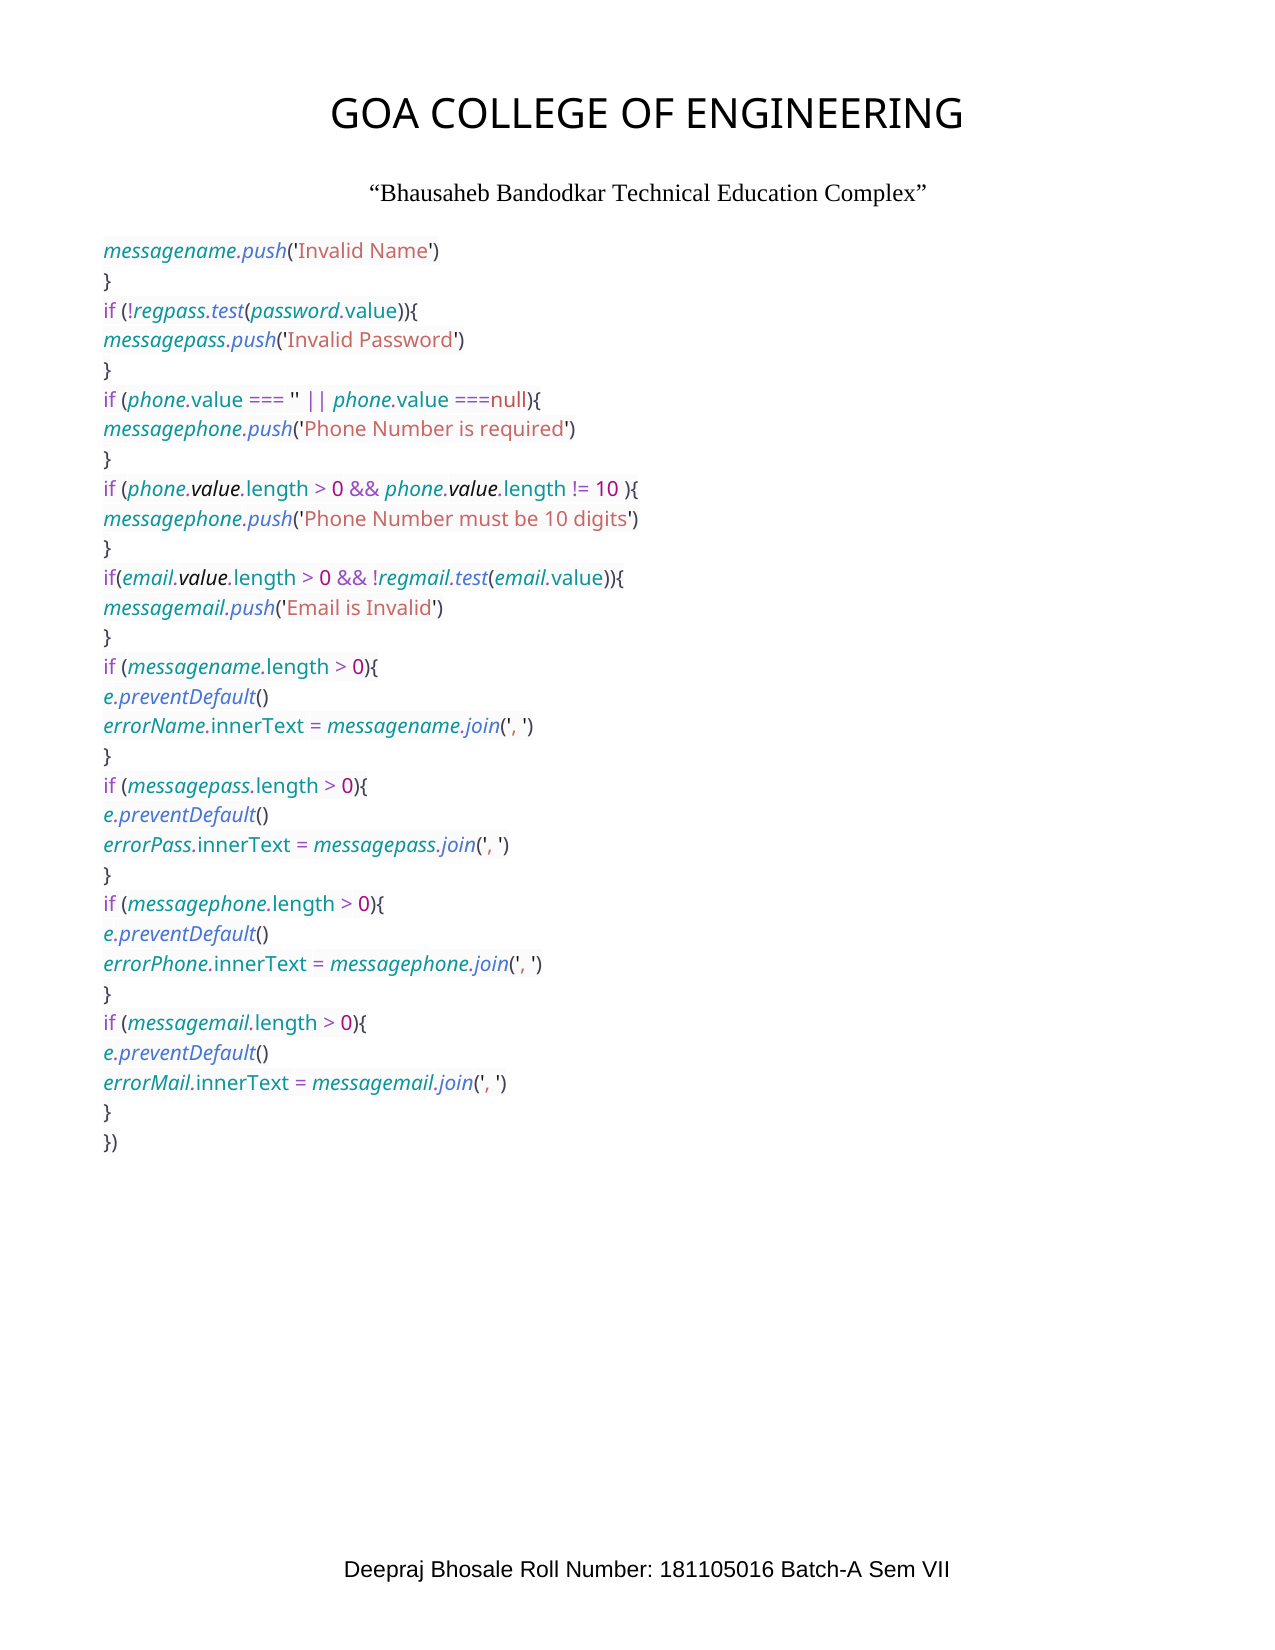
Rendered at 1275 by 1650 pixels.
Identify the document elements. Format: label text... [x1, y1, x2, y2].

text } [103, 1096, 1191, 1126]
text } [103, 977, 1191, 1007]
text }) [103, 1126, 1191, 1156]
text e.preventDefault() [103, 799, 1191, 829]
text if (!regpass.test(password.value)){ [103, 294, 1191, 324]
text messagephone.push('Phone Number must be 10 digits') [103, 502, 1191, 532]
text messagephone.push('Phone Number is required') [103, 413, 1191, 443]
text errorPhone.innerText = messagephone.join(', ') [103, 948, 1191, 977]
text if (phone.value.length > 0 && phone.value.length != 10 ){ [103, 473, 1191, 502]
text } [103, 443, 1191, 473]
text e.preventDefault() [103, 1037, 1191, 1066]
text if (messagepass.length > 0){ [103, 769, 1191, 799]
text if (messagemail.length > 0){ [103, 1007, 1191, 1037]
text messagename.push('Invalid Name') [103, 235, 1191, 265]
text errorMail.innerText = messagemail.join(', ') [103, 1066, 1191, 1096]
text messagepass.push('Invalid Password') [103, 324, 1191, 354]
text errorPass.innerText = messagepass.join(', ') [103, 829, 1191, 859]
text } [103, 354, 1191, 384]
text } [103, 740, 1191, 769]
text e.preventDefault() [103, 918, 1191, 948]
text if(email.value.length > 0 && !regmail.test(email.value)){ [103, 562, 1191, 591]
text } [103, 621, 1191, 651]
text messagemail.push('Email is Invalid') [103, 591, 1191, 621]
text } [103, 265, 1191, 294]
text errorName.innerText = messagename.join(', ') [103, 710, 1191, 740]
text if (messagename.length > 0){ [103, 651, 1191, 681]
text } [103, 532, 1191, 562]
text if (messagephone.length > 0){ [103, 888, 1191, 918]
text } [103, 859, 1191, 888]
text if (phone.value === '' || phone.value ===null){ [103, 384, 1191, 413]
text e.preventDefault() [103, 681, 1191, 710]
